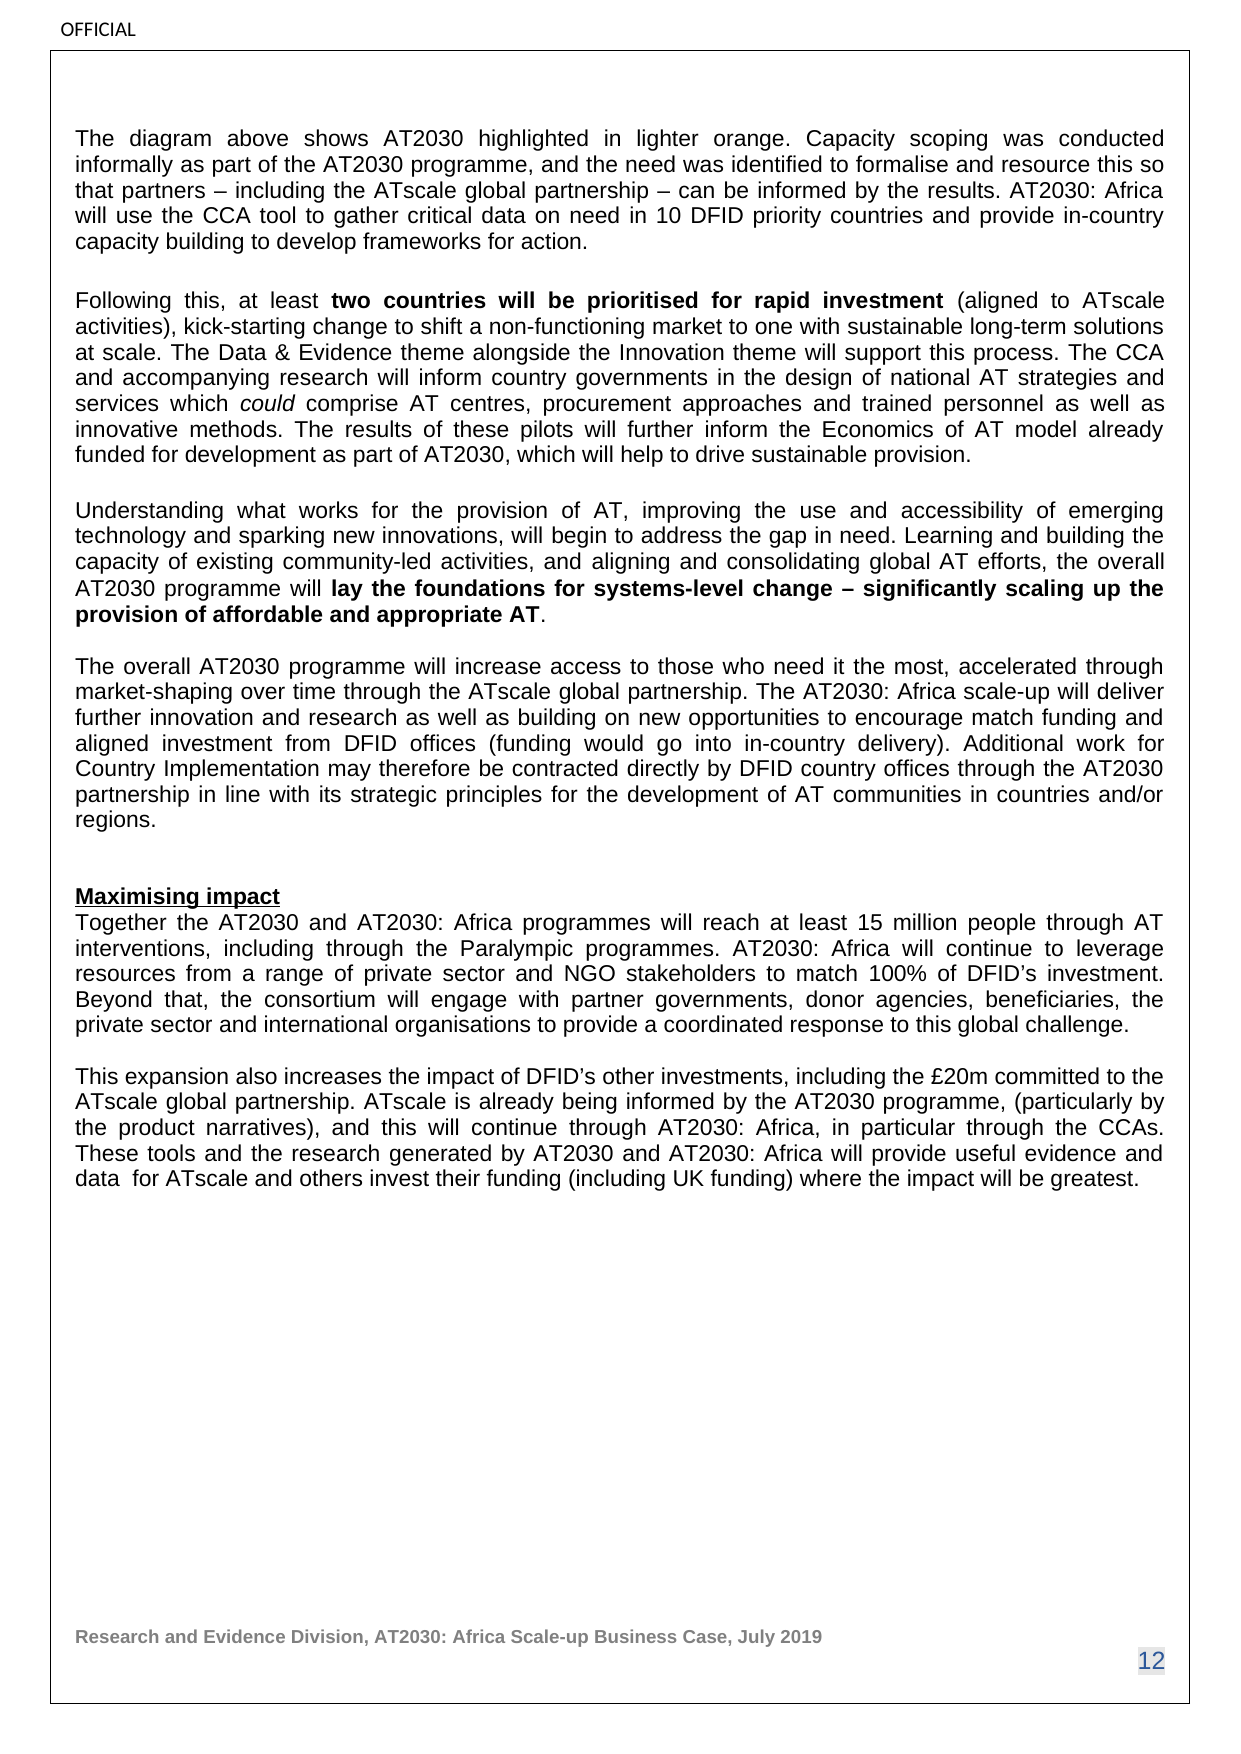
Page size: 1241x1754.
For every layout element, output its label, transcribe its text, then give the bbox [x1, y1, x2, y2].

text Maximising impact [75, 884, 1165, 909]
text Following this, at least two countries will be prioritised for rapid investment (aligned to ATscale activities), kick-starting change to shift a non-functioning market to one with sustainable long-term solutions at scale. The Data & Evidence theme alongside the Innovation theme will support this process. The CCA and accompanying research will inform country governments in the design of national AT strategies and services which could comprise AT centres, procurement approaches and trained personnel as well as innovative methods. The results of these pilots will further inform the Economics of AT model already funded for development as part of AT2030, which will help to drive sustainable provision. [75, 288, 1165, 467]
text The diagram above shows AT2030 highlighted in lighter orange. Capacity scoping was conducted informally as part of the AT2030 programme, and the need was identified to formalise and resource this so that partners – including the ATscale global partnership – can be informed by the results. AT2030: Africa will use the CCA tool to gather critical data on need in 10 DFID priority countries and provide in-country capacity building to develop frameworks for action. [75, 126, 1165, 254]
text Together the AT2030 and AT2030: Africa programmes will reach at least 15 million people through AT interventions, including through the Paralympic programmes. AT2030: Africa will continue to leverage resources from a range of private sector and NGO stakeholders to match 100% of DFID’s investment. Beyond that, the consortium will engage with partner governments, donor agencies, beneficiaries, the private sector and international organisations to provide a coordinated response to this global challenge. [75, 909, 1165, 1038]
text The overall AT2030 programme will increase access to those who need it the most, accelerated through market-shaping over time through the ATscale global partnership. The AT2030: Africa scale-up will deliver further innovation and research as well as building on new opportunities to encourage match funding and aligned investment from DFID offices (funding would go into in-country delivery). Additional work for Country Implementation may therefore be contracted directly by DFID country offices through the AT2030 partnership in line with its strategic principles for the development of AT communities in countries and/or regions. [75, 653, 1165, 833]
text Understanding what works for the provision of AT, improving the use and accessibility of emerging technology and sparking new innovations, will begin to address the gap in need. Learning and building the capacity of existing community-led activities, and aligning and consolidating global AT efforts, the overall AT2030 programme will lay the foundations for systems-level change – significantly scaling up the provision of affordable and appropriate AT. [75, 497, 1165, 628]
text This expansion also increases the impact of DFID’s other investments, including the £20m committed to the ATscale global partnership. ATscale is already being informed by the AT2030 programme, (particularly by the product narratives), and this will continue through AT2030: Africa, in particular through the CCAs. These tools and the research generated by AT2030 and AT2030: Africa will provide useful evidence and data for ATscale and others invest their funding (including UK funding) where the impact will be greatest. [75, 1063, 1165, 1191]
